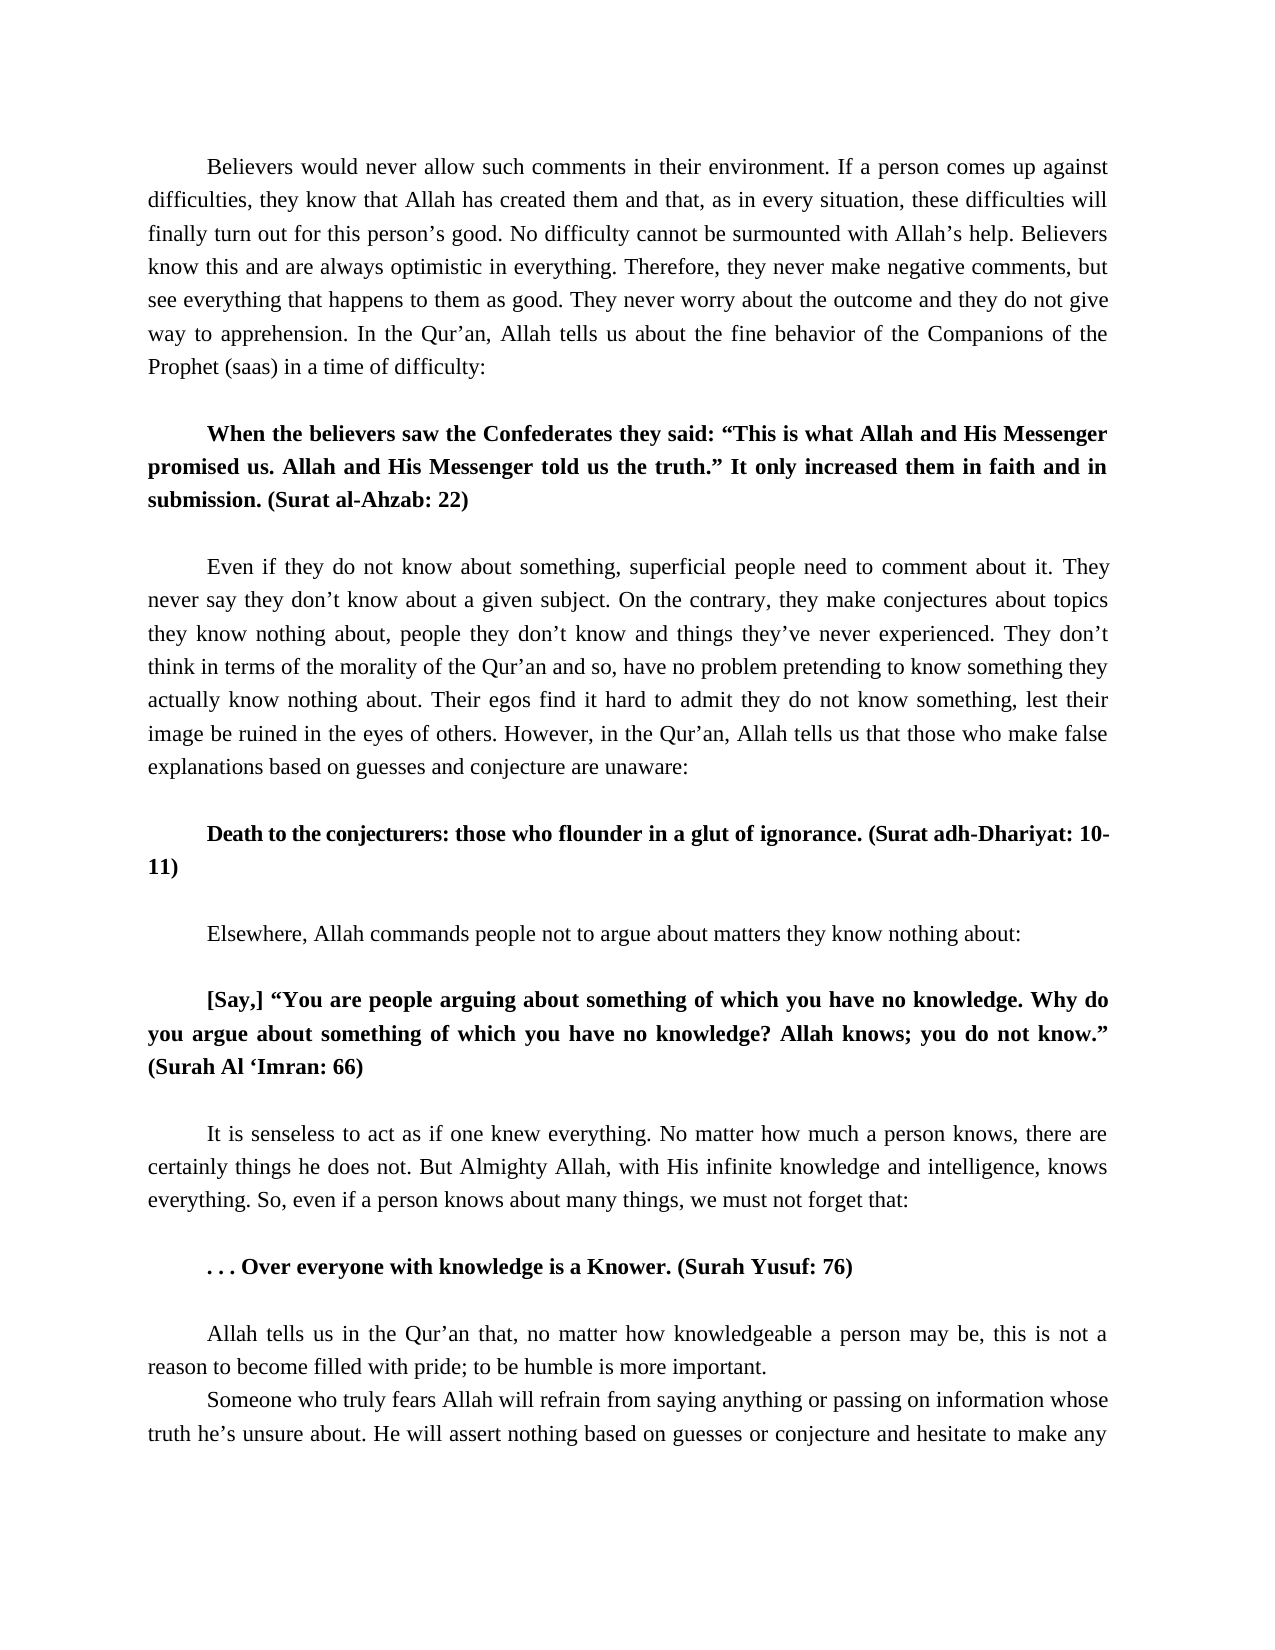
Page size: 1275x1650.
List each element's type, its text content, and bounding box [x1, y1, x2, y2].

text . . . Over everyone with knowledge is a Knower. (Surah Yusuf: 76) [148, 1248, 1110, 1281]
text [Say,] “You are people arguing about something of which you have no knowledge. Why do you argue about something of which you have no knowledge? Allah knows; you do not know.” (Surah Al ‘Imran: 66) [148, 981, 1110, 1081]
text Believers would never allow such comments in their environment. If a person comes up against difficulties, they know that Allah has created them and that, as in every situation, these difficulties will finally turn out for this person’s good. No difficulty cannot be surmounted with Allah’s help. Believers know this and are always optimistic in everything. Therefore, they never make negative comments, but see everything that happens to them as good. They never worry about the outcome and they do not give way to apprehension. In the Qur’an, Allah tells us about the fine behavior of the Companions of the Prophet (saas) in a time of difficulty: [148, 148, 1110, 381]
text When the believers saw the Confederates they said: “This is what Allah and His Messenger promised us. Allah and His Messenger told us the truth.” It only increased them in faith and in submission. (Surat al-Ahzab: 22) [148, 414, 1110, 514]
text It is senseless to act as if one knew everything. No matter how much a person knows, there are certainly things he does not. But Almighty Allah, with His infinite knowledge and intelligence, knows everything. So, even if a person knows about many things, we must not forget that: [148, 1114, 1110, 1214]
text Even if they do not know about something, superficial people need to comment about it. They never say they don’t know about a given subject. On the contrary, they make conjectures about topics they know nothing about, people they don’t know and things they’ve never experienced. They don’t think in terms of the morality of the Qur’an and so, have no problem pretending to know something they actually know nothing about. Their egos find it hard to admit they do not know something, lest their image be ruined in the eyes of others. However, in the Qur’an, Allah tells us that those who make false explanations based on guesses and conjecture are unaware: [148, 548, 1110, 781]
text Someone who truly fears Allah will refrain from saying anything or passing on information whose truth he’s unsure about. He will assert nothing based on guesses or conjecture and hesitate to make any [148, 1381, 1110, 1448]
text Elsewhere, Allah commands people not to argue about matters they know nothing about: [148, 914, 1110, 948]
text Death to the conjecturers: those who flounder in a glut of ignorance. (Surat adh-Dhariyat: 10-11) [148, 814, 1110, 881]
text Allah tells us in the Qur’an that, no matter how knowledgeable a person may be, this is not a reason to become filled with pride; to be humble is more important. [148, 1314, 1110, 1381]
